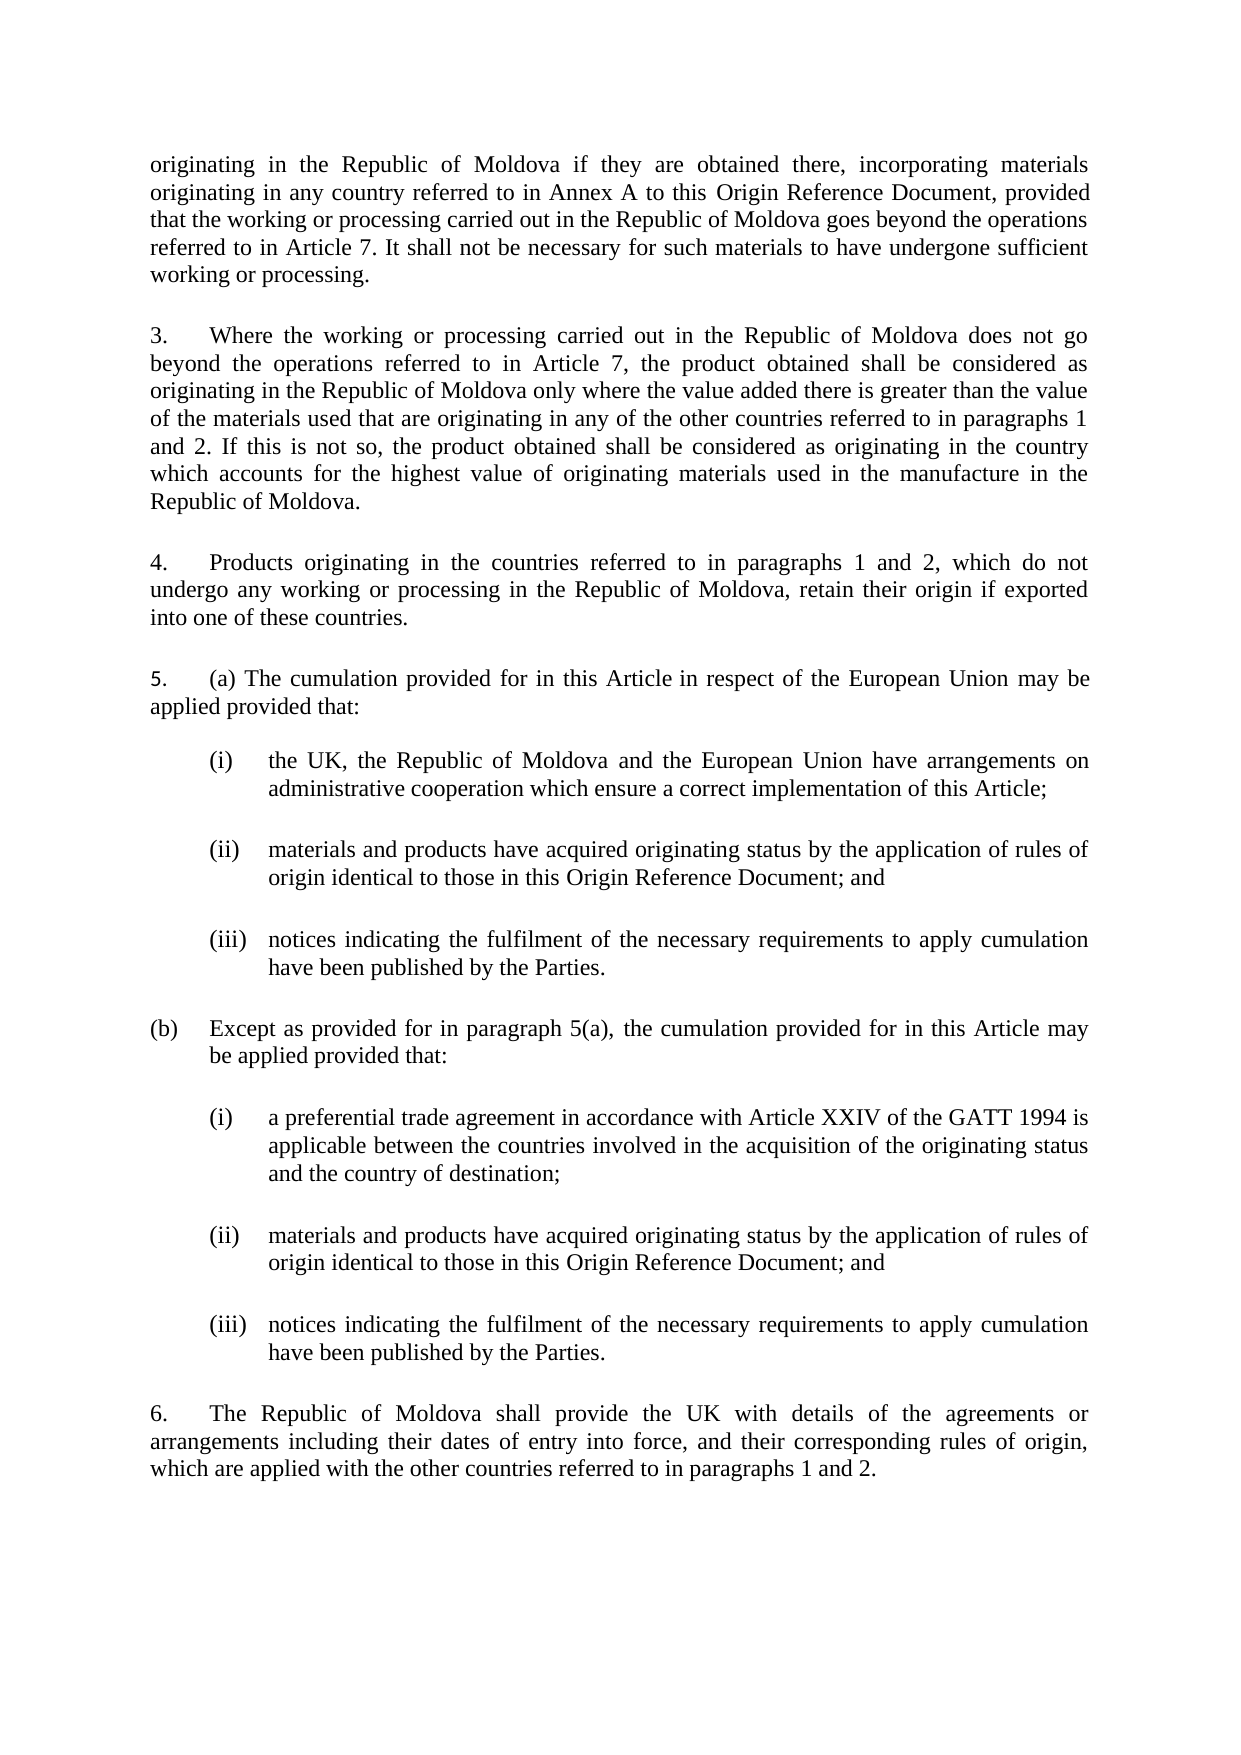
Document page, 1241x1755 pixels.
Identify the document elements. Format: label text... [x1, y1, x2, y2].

text 6. The Republic of Moldova shall provide the UK with details of the agreements or arrangements including their dates of entry into force, and their corresponding rules of origin, which are applied with the other countries referred to in paragraphs 1 and 2. [150, 1399, 1090, 1482]
list (a) The cumulation provided for in this Article in respect of the European Union may be applied provided that: [150, 664, 1090, 720]
list materials and products have acquired originating status by the application of rules of origin identical to those in this Origin Reference Document; and [209, 1220, 1090, 1276]
text (b) Except as provided for in paragraph 5(a), the cumulation provided for in this Article may be applied provided that: [150, 1014, 1090, 1069]
list materials and products have acquired originating status by the application of rules of origin identical to those in this Origin Reference Document; and [209, 834, 1090, 891]
list notices indicating the fulfilment of the necessary requirements to apply cumulation have been published by the Parties. [209, 1309, 1090, 1366]
list the UK, the Republic of Moldova and the European Union have arrangements on administrative cooperation which ensure a correct implementation of this Article; [209, 745, 1090, 801]
list originating in the Republic of Moldova if they are obtained there, incorporating materials originating in any country referred to in Annex A to this Origin Reference Document, provided that the working or processing carried out in the Republic of Moldova goes beyond the operations referred to in Article 7. It shall not be necessary for such materials to have undergone sufficient working or processing. [150, 150, 1090, 288]
list Where the working or processing carried out in the Republic of Moldova does not go beyond the operations referred to in Article 7, the product obtained shall be considered as originating in the Republic of Moldova only where the value added there is greater than the value of the materials used that are originating in any of the other countries referred to in paragraphs 1 and 2. If this is not so, the product obtained shall be considered as originating in the country which accounts for the highest value of originating materials used in the manufacture in the Republic of Moldova. [150, 321, 1090, 514]
list notices indicating the fulfilment of the necessary requirements to apply cumulation have been published by the Parties. [209, 924, 1090, 981]
list Products originating in the countries referred to in paragraphs 1 and 2, which do not undergo any working or processing in the Republic of Moldova, retain their origin if exported into one of these countries. [150, 548, 1090, 631]
list a preferential trade agreement in accordance with Article XXIV of the GATT 1994 is applicable between the countries involved in the acquisition of the originating status and the country of destination; [209, 1102, 1090, 1186]
